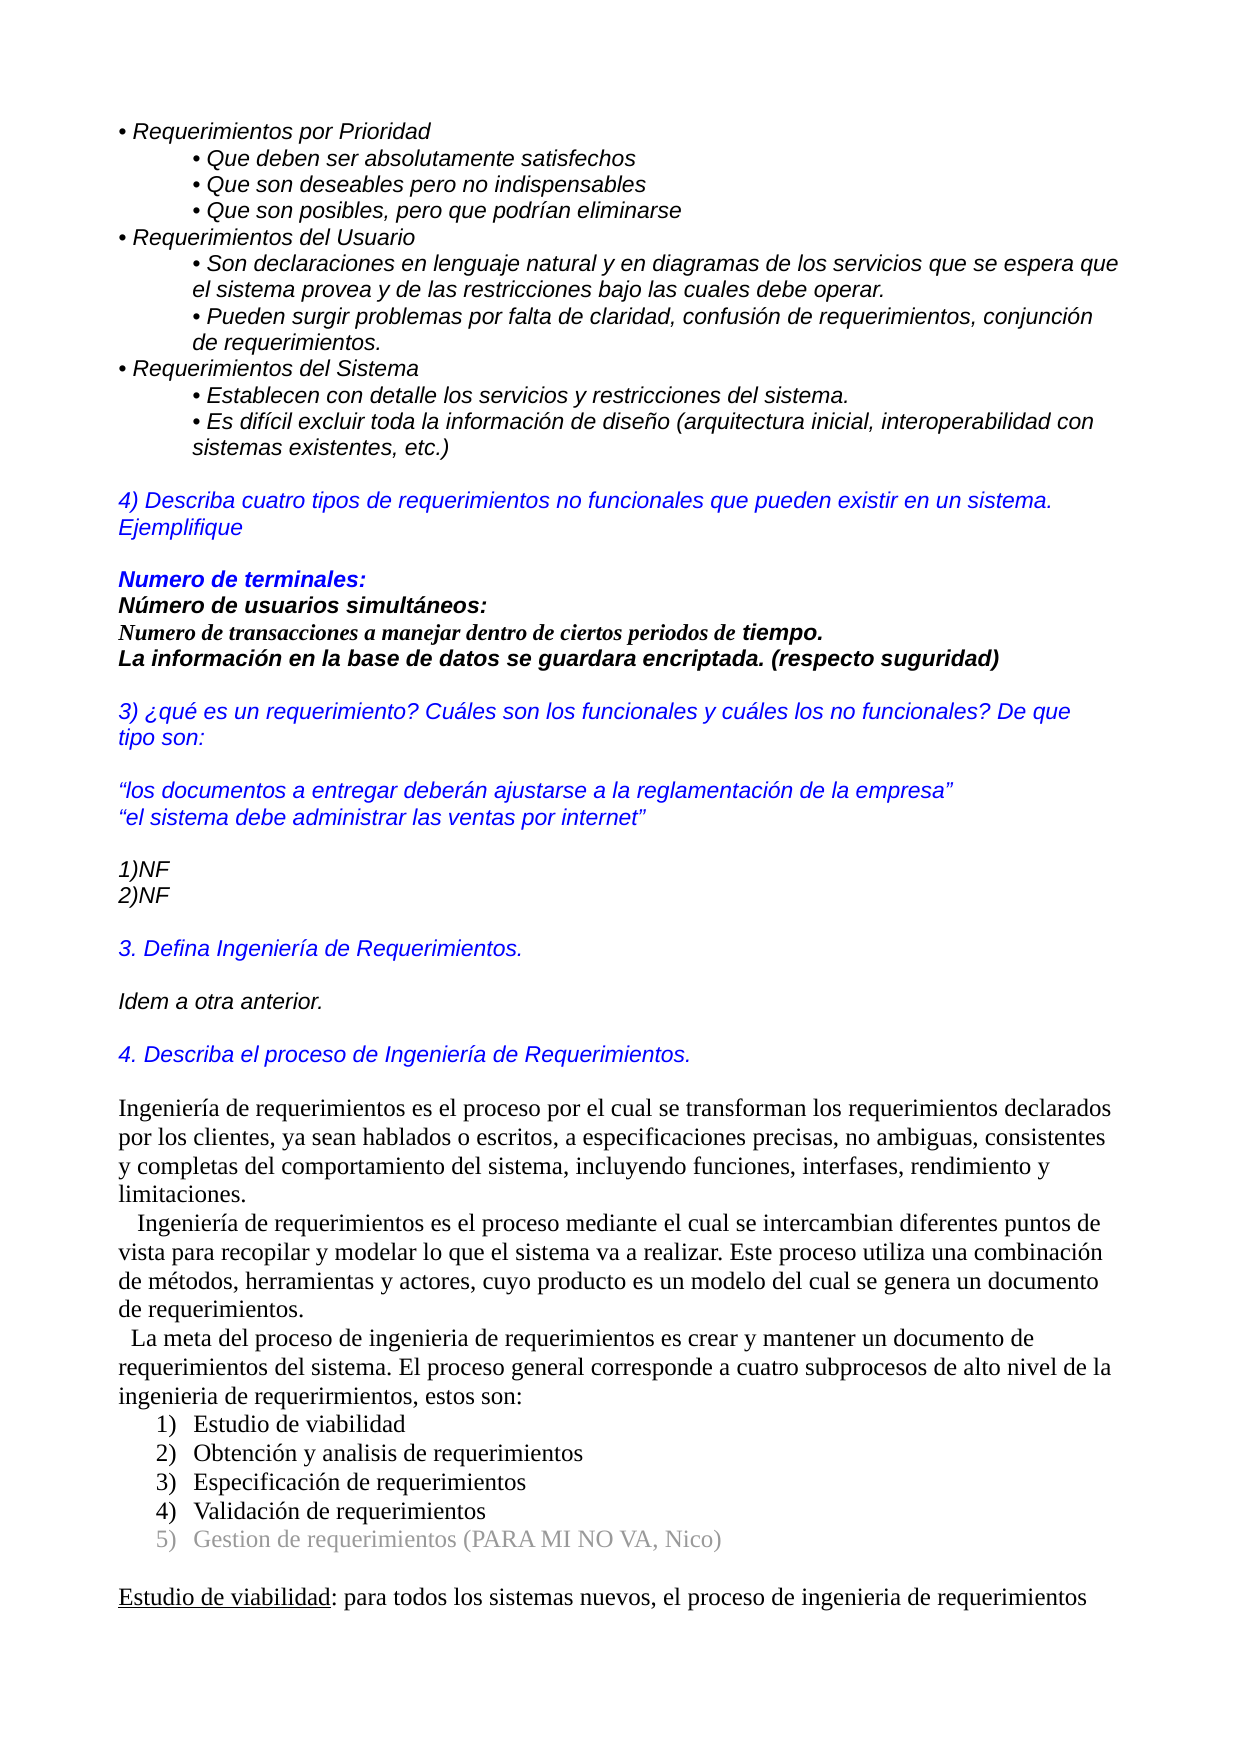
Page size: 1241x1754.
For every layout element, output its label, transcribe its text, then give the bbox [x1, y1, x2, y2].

text • Pueden surgir problemas por falta de claridad, confusión de requerimientos, conjunción de requerimientos. [118, 303, 1122, 355]
text La meta del proceso de ingenieria de requerimientos es crear y mantener un documento de requerimientos del sistema. El proceso general corresponde a cuatro subprocesos de alto nivel de la ingenieria de requerirmientos, estos son: [118, 1323, 1122, 1409]
text “los documentos a entregar deberán ajustarse a la reglamentación de la empresa” [118, 777, 1122, 803]
text • Que son deseables pero no indispensables [118, 171, 1122, 197]
text • Que deben ser absolutamente satisfechos [118, 144, 1122, 171]
text Ingeniería de requerimientos es el proceso por el cual se transforman los requerimientos declarados por los clientes, ya sean hablados o escritos, a especificaciones precisas, no ambiguas, consistentes y completas del comportamiento del sistema, incluyendo funciones, interfases, rendimiento y limitaciones. [118, 1093, 1122, 1208]
text • Requerimientos del Sistema [118, 355, 1122, 382]
text 2)NF [118, 882, 1122, 909]
text • Requerimientos del Usuario [118, 223, 1122, 250]
text 1)NF [118, 856, 1122, 882]
text “el sistema debe administrar las ventas por internet” [118, 803, 1122, 830]
text Ejemplifique [118, 513, 1122, 540]
text • Son declaraciones en lenguaje natural y en diagramas de los servicios que se espera que el sistema provea y de las restricciones bajo las cuales debe operar. [118, 250, 1122, 303]
text 4) Describa cuatro tipos de requerimientos no funcionales que pueden existir en un sistema. [118, 487, 1122, 513]
text Estudio de viabilidad: para todos los sistemas nuevos, el proceso de ingenieria de requerimientos [118, 1582, 1122, 1611]
text 3) ¿qué es un requerimiento? Cuáles son los funcionales y cuáles los no funcionales? De que [118, 698, 1122, 724]
text Número de usuarios simultáneos: [118, 592, 1122, 619]
text Numero de terminales: [118, 566, 1122, 592]
text Idem a otra anterior. [118, 988, 1122, 1014]
text Ingeniería de requerimientos es el proceso mediante el cual se intercambian diferentes puntos de vista para recopilar y modelar lo que el sistema va a realizar. Este proceso utiliza una combinación de métodos, herramientas y actores, cuyo producto es un modelo del cual se genera un documento de requerimientos. [118, 1208, 1122, 1323]
text 4. Describa el proceso de Ingeniería de Requerimientos. [118, 1041, 1122, 1067]
list Validación de requerimientos [156, 1496, 1122, 1524]
list Estudio de viabilidad [156, 1409, 1122, 1438]
text • Requerimientos por Prioridad [118, 118, 1122, 144]
text • Es difícil excluir toda la información de diseño (arquitectura inicial, interoperabilidad con sistemas existentes, etc.) [118, 408, 1122, 461]
text tipo son: [118, 724, 1122, 751]
text • Que son posibles, pero que podrían eliminarse [118, 197, 1122, 223]
text • Establecen con detalle los servicios y restricciones del sistema. [118, 382, 1122, 408]
list Obtención y analisis de requerimientos [156, 1438, 1122, 1467]
list Especificación de requerimientos [156, 1467, 1122, 1496]
list Gestion de requerimientos (PARA MI NO VA, Nico) [156, 1524, 1122, 1553]
text Numero de transacciones a manejar dentro de ciertos periodos de tiempo. [118, 619, 1122, 645]
list La información en la base de datos se guardara encriptada. (respecto suguridad) [118, 645, 1122, 672]
text 3. Defina Ingeniería de Requerimientos. [118, 935, 1122, 962]
